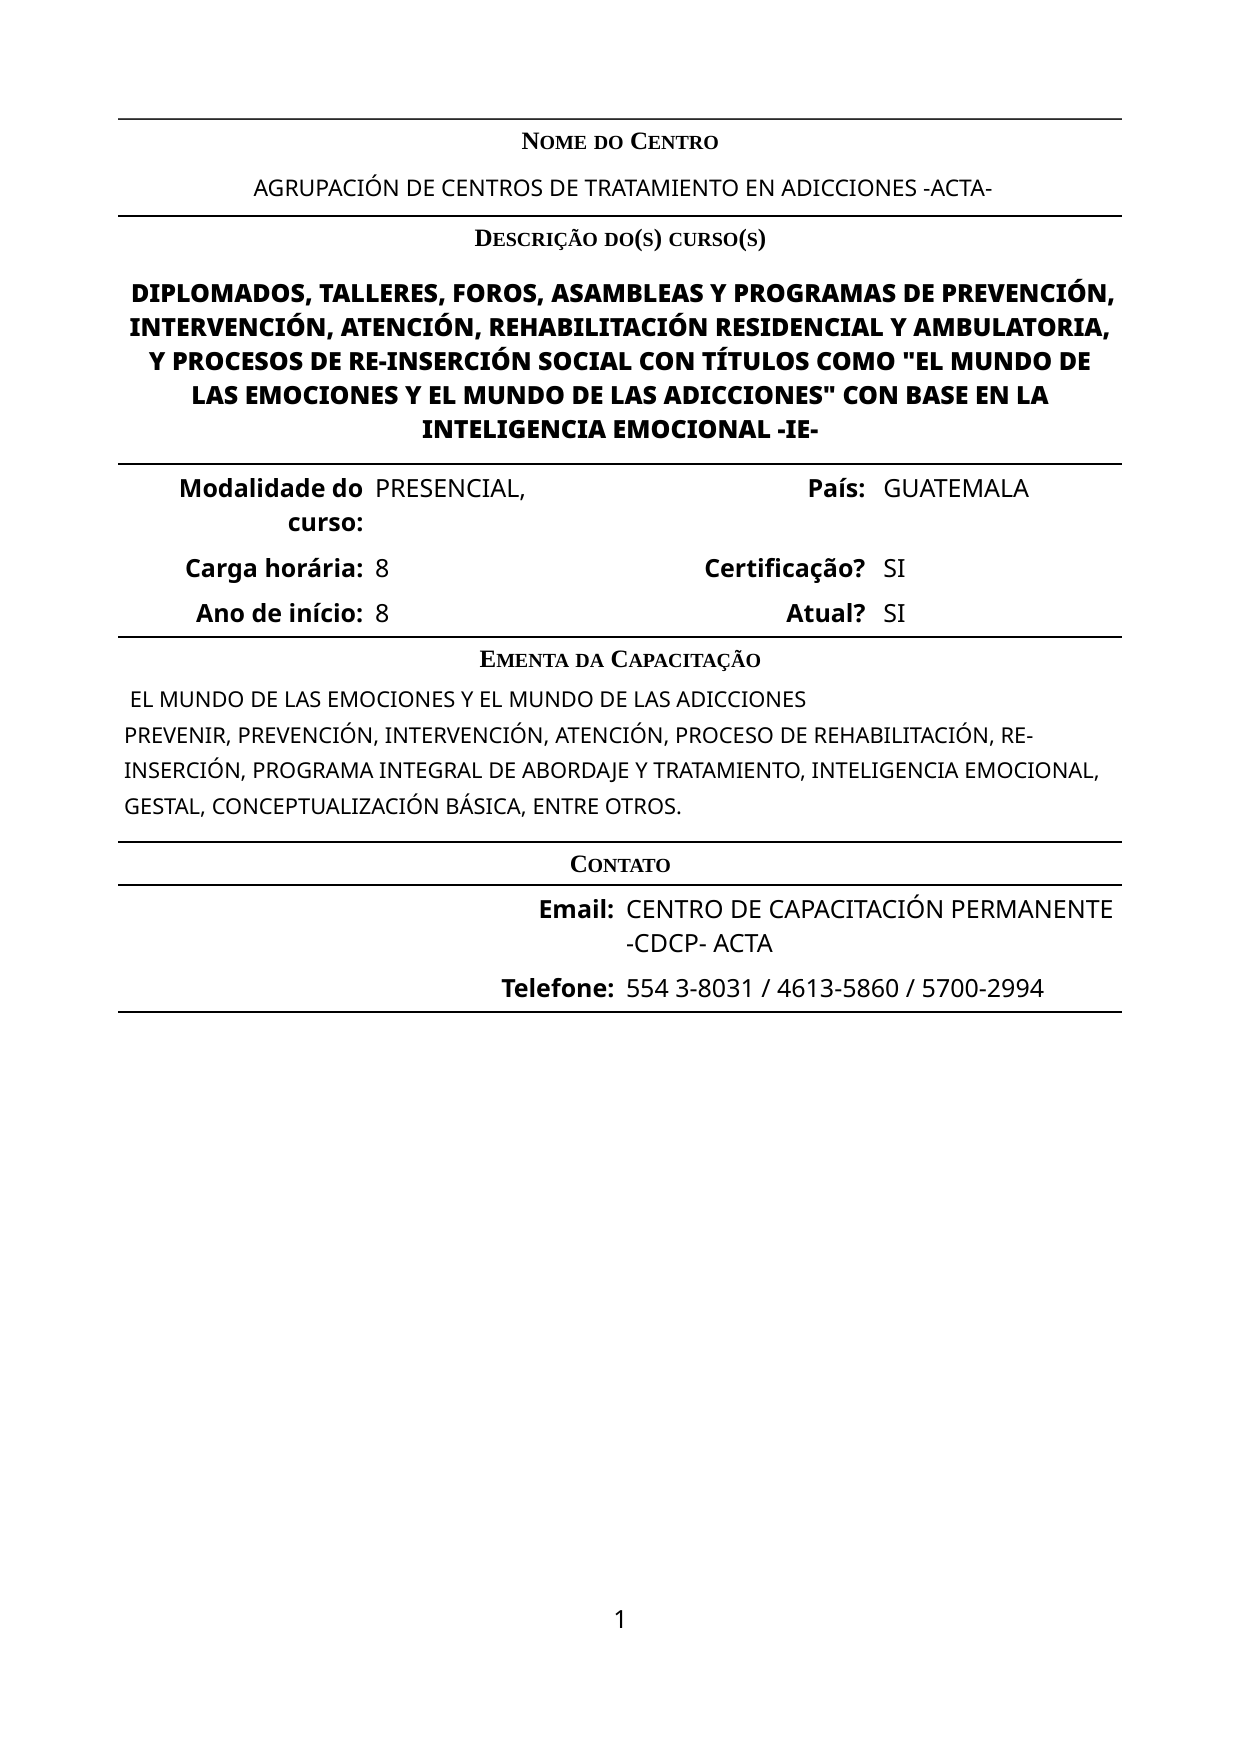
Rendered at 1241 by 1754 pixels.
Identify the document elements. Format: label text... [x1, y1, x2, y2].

table_cell Ano de início: [118, 590, 369, 636]
table_cell AGRUPACIÓN DE CENTROS DE TRATAMIENTO EN ADICCIONES -ACTA- [118, 160, 1122, 215]
table_cell CENTRO DE CAPACITACIÓN PERMANENTE -CDCP- ACTA [620, 886, 1122, 965]
table_cell 8 [369, 545, 620, 590]
table_cell País: [620, 465, 871, 545]
table_cell Ementa da Capacitação [118, 638, 1122, 678]
table_cell Modalidade do curso: [118, 465, 369, 545]
table_cell 8 [369, 590, 620, 636]
table_cell DIPLOMADOS, TALLERES, FOROS, ASAMBLEAS Y PROGRAMAS DE PREVENCIÓN, INTERVENCIÓN, ATENCIÓN, REHABILITACIÓN RESIDENCIAL Y AMBULATORIA, Y PROCESOS DE RE-INSERCIÓN SOCIAL CON TÍTULOS COMO "EL MUNDO DE LAS EMOCIONES Y EL MUNDO DE LAS ADICCIONES" CON BASE EN LA INTELIGENCIA EMOCIONAL -IE- [118, 258, 1122, 463]
table_cell Email: [118, 886, 620, 965]
table_header Nome do Centro [118, 121, 1122, 160]
table_cell Atual? [620, 590, 871, 636]
table_cell EL MUNDO DE LAS EMOCIONES Y EL MUNDO DE LAS ADICCIONES PREVENIR, PREVENCIÓN, INTERVENCIÓN, ATENCIÓN, PROCESO DE REHABILITACIÓN, RE-INSERCIÓN, PROGRAMA INTEGRAL DE ABORDAJE Y TRATAMIENTO, INTELIGENCIA EMOCIONAL, GESTAL, CONCEPTUALIZACIÓN BÁSICA, ENTRE OTROS. [118, 678, 1122, 841]
table_cell Carga horária: [118, 545, 369, 590]
table_cell GUATEMALA [871, 465, 1122, 545]
table_cell Telefone: [118, 965, 620, 1011]
table_cell SI [871, 545, 1122, 590]
table_cell Descrição do(s) curso(s) [118, 217, 1122, 257]
table_cell SI [871, 590, 1122, 636]
table_cell Certificação? [620, 545, 871, 590]
table_cell 554 3-8031 / 4613-5860 / 5700-2994 [620, 965, 1122, 1011]
table_cell PRESENCIAL, [369, 465, 620, 545]
table_cell Contato [118, 843, 1122, 883]
